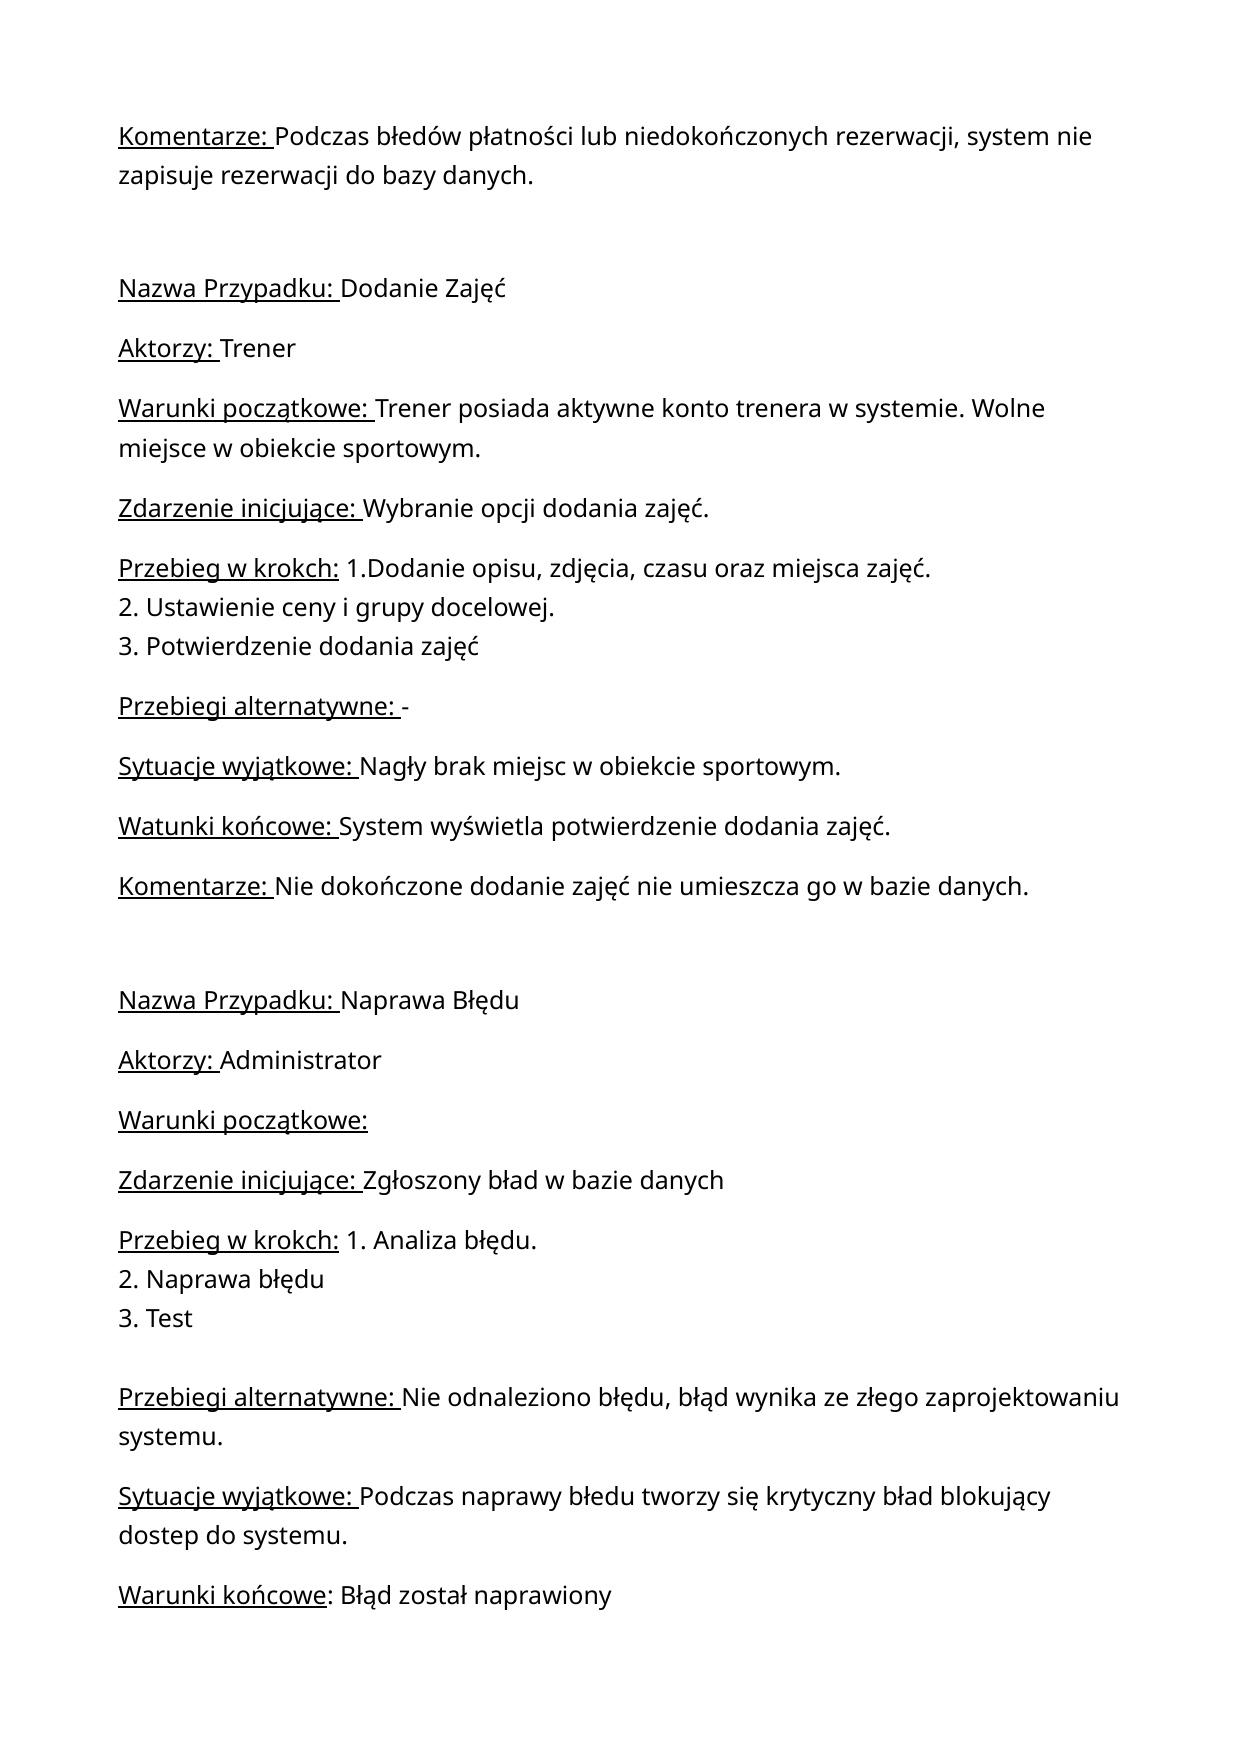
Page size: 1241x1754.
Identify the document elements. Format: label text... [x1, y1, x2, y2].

text Komentarze: Nie dokończone dodanie zajęć nie umieszcza go w bazie danych. [118, 869, 1122, 903]
text Sytuacje wyjątkowe: Nagły brak miejsc w obiekcie sportowym. [118, 749, 1122, 783]
text Przebiegi alternatywne: - [118, 689, 1122, 723]
text Nazwa Przypadku: Naprawa Błędu [118, 982, 1122, 1017]
text Zdarzenie inicjujące: Wybranie opcji dodania zajęć. [118, 490, 1122, 524]
text Warunki końcowe: Błąd został naprawiony [118, 1577, 1122, 1612]
text Warunki początkowe: [118, 1102, 1122, 1137]
text Zdarzenie inicjujące: Zgłoszony bład w bazie danych [118, 1162, 1122, 1197]
text Aktorzy: Trener [118, 331, 1122, 365]
text Watunki końcowe: System wyświetla potwierdzenie dodania zajęć. [118, 809, 1122, 843]
text Przebieg w krokch: 1. Analiza błędu. 2. Naprawa błędu 3. Test Przebiegi alternatywne: Nie odnaleziono błędu, błąd wynika ze złego zaprojektowaniu systemu. [118, 1222, 1122, 1452]
text Komentarze: Podczas błedów płatności lub niedokończonych rezerwacji, system nie zapisuje rezerwacji do bazy danych. [118, 118, 1122, 191]
text Sytuacje wyjątkowe: Podczas naprawy błedu tworzy się krytyczny bład blokujący dostep do systemu. [118, 1478, 1122, 1552]
text Warunki początkowe: Trener posiada aktywne konto trenera w systemie. Wolne miejsce w obiekcie sportowym. [118, 391, 1122, 464]
text Przebieg w krokch: 1.Dodanie opisu, zdjęcia, czasu oraz miejsca zajęć. 2. Ustawienie ceny i grupy docelowej. 3. Potwierdzenie dodania zajęć [118, 550, 1122, 663]
text Aktorzy: Administrator [118, 1042, 1122, 1077]
text Nazwa Przypadku: Dodanie Zajęć [118, 271, 1122, 305]
